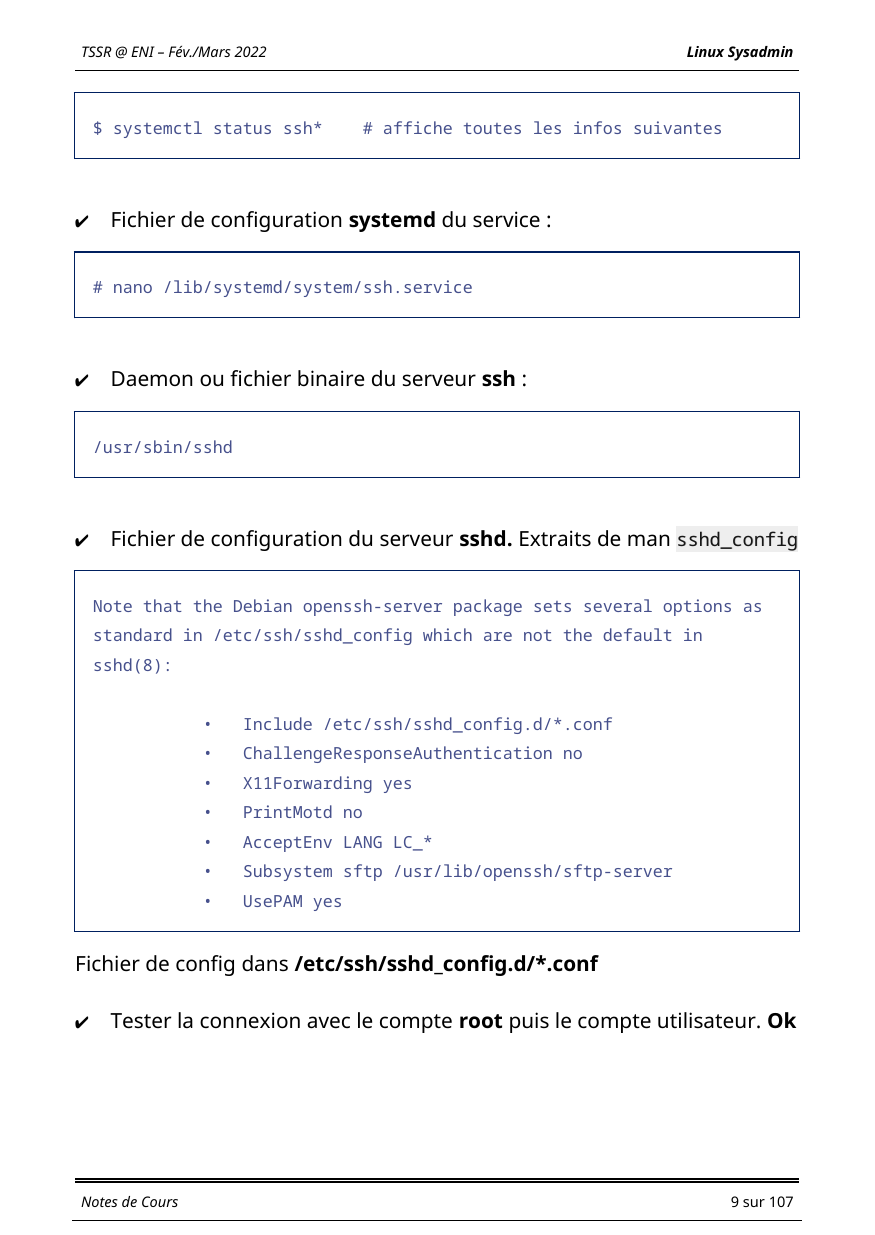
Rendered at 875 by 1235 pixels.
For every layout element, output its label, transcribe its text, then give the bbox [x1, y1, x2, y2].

text • PrintMotd no [75, 776, 799, 806]
text • ChallengeResponseAuthentication no [75, 717, 799, 747]
list Fichier de configuration du serveur sshd. Extraits de man sshd_config [75, 524, 799, 552]
text • UsePAM yes [75, 865, 799, 931]
text $ systemctl status ssh* # affiche toutes les infos suivantes [75, 93, 799, 158]
text • AcceptEnv LANG LC_* [75, 806, 799, 835]
list Tester la connexion avec le compte root puis le compte utilisateur. Ok [75, 1006, 799, 1035]
text Fichier de config dans /etc/ssh/sshd_config.d/*.conf [75, 949, 799, 978]
text Note that the Debian openssh-server package sets several options as standard in /etc/ssh/sshd_config which are not the default in sshd(8): [75, 571, 799, 677]
text • Include /etc/ssh/sshd_config.d/*.conf [75, 688, 799, 717]
text • Subsystem sftp /usr/lib/openssh/sftp-server [75, 835, 799, 865]
text # nano /lib/systemd/system/ssh.service [75, 253, 799, 317]
text • X11Forwarding yes [75, 747, 799, 776]
text /usr/sbin/sshd [75, 412, 799, 477]
list Daemon ou fichier binaire du serveur ssh : [75, 364, 799, 393]
list Fichier de configuration systemd du service : [75, 205, 799, 234]
